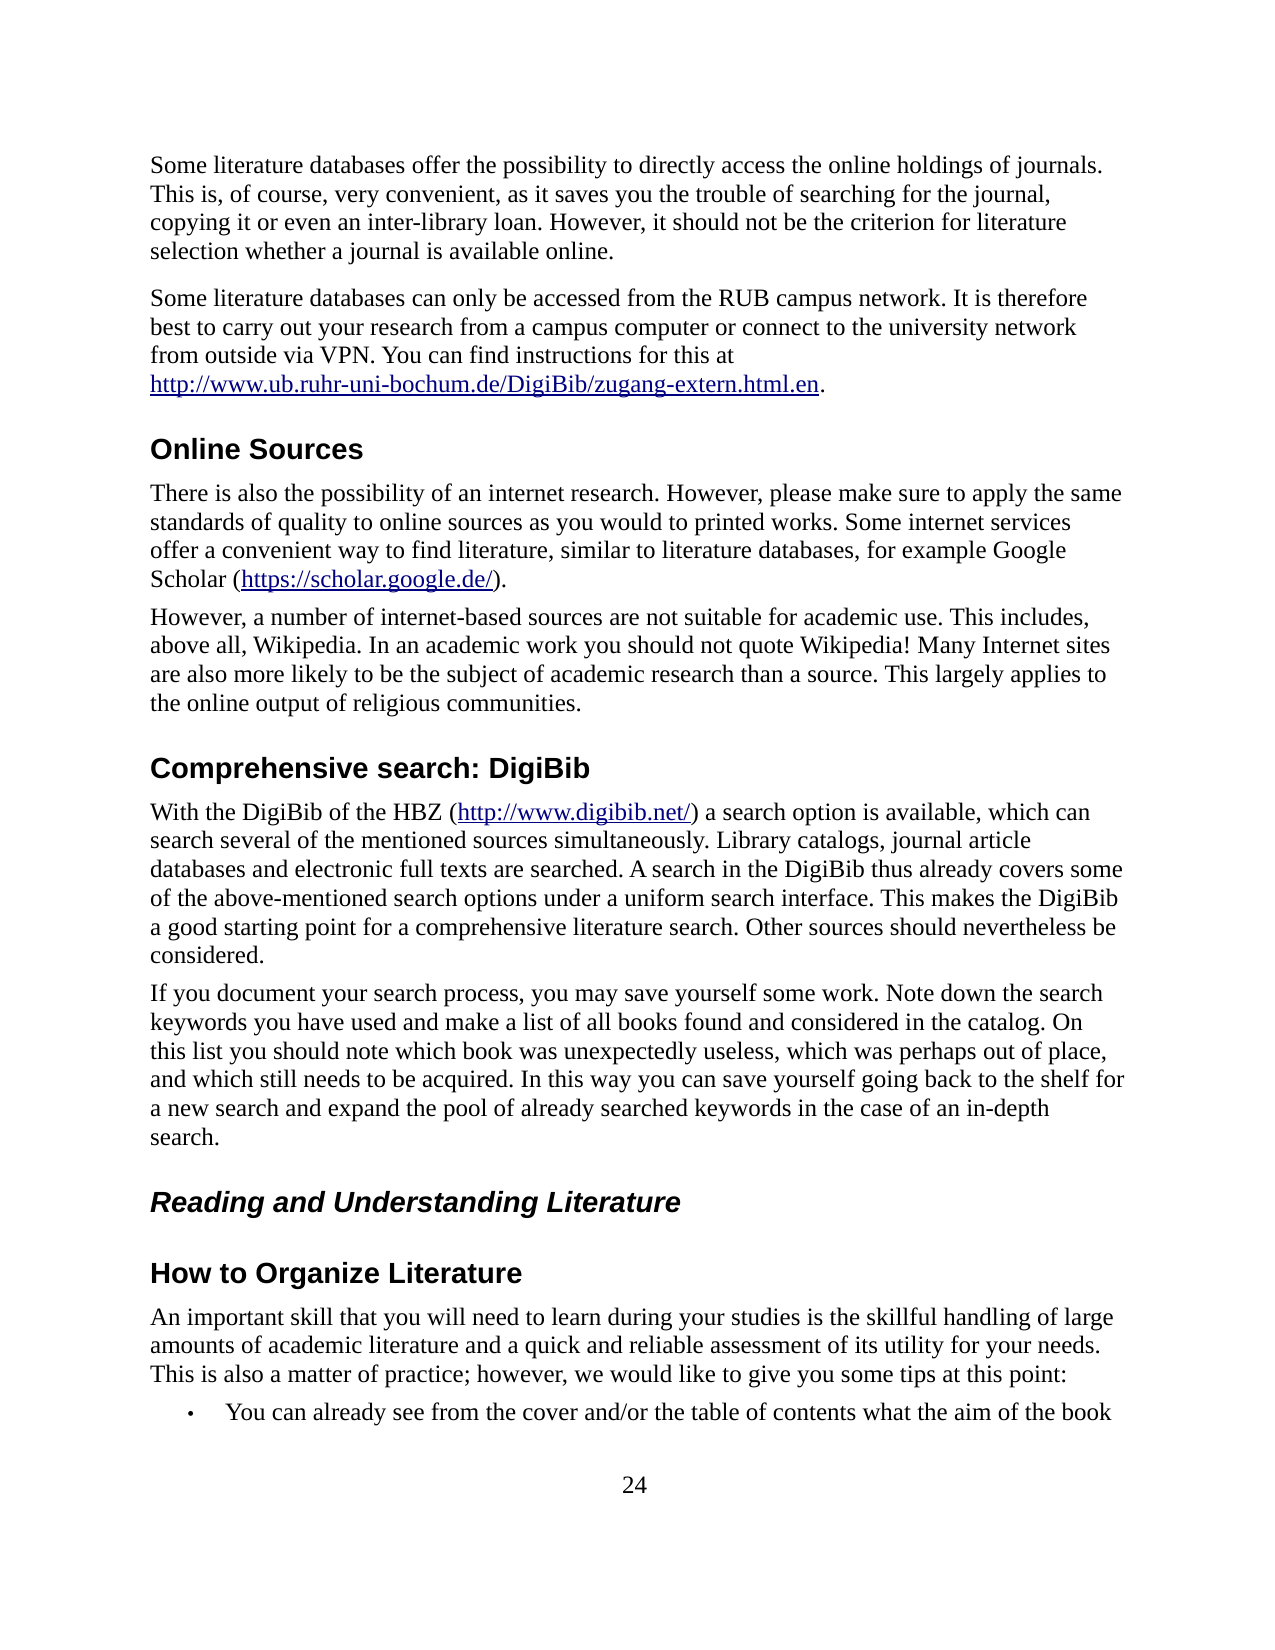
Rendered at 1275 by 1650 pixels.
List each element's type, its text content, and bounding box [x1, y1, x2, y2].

text An important skill that you will need to learn during your studies is the skillful handling of large amounts of academic literature and a quick and reliable assessment of its utility for your needs. This is also a matter of practice; however, we would like to give you some tips at this point: [150, 1302, 1125, 1388]
text If you document your search process, you may save yourself some work. Note down the search keywords you have used and make a list of all books found and considered in the catalog. On this list you should note which book was unexpectedly useless, which was perhaps out of place, and which still needs to be acquired. In this way you can save yourself going back to the shelf for a new search and expand the pool of already searched keywords in the case of an in-depth search. [150, 978, 1125, 1151]
subtitle How to Organize Literature [150, 1256, 1125, 1289]
text Some literature databases can only be accessed from the RUB campus network. It is therefore best to carry out your research from a campus computer or connect to the university network from outside via VPN. You can find instructions for this at http://www.ub.ruhr-uni-bochum.de/DigiBib/zugang-extern.html.en. [150, 283, 1125, 398]
subtitle Comprehensive search: DigiBib [150, 751, 1125, 784]
text However, a number of internet-based sources are not suitable for academic use. This includes, above all, Wikipedia. In an academic work you should not quote Wikipedia! Many Internet sites are also more likely to be the subject of academic research than a source. This largely applies to the online output of religious communities. [150, 602, 1125, 717]
subtitle Reading and Understanding Literature [150, 1185, 1125, 1218]
text There is also the possibility of an internet research. However, please make sure to apply the same standards of quality to online sources as you would to printed works. Some internet services offer a convenient way to find literature, similar to literature databases, for example Google Scholar (https://scholar.google.de/). [150, 478, 1125, 593]
list You can already see from the cover and/or the table of contents what the aim of the book [187, 1397, 1125, 1426]
text Some literature databases offer the possibility to directly access the online holdings of journals. This is, of course, very convenient, as it saves you the trouble of searching for the journal, copying it or even an inter-library loan. However, it should not be the criterion for literature selection whether a journal is available online. [150, 150, 1125, 265]
subtitle Online Sources [150, 432, 1125, 465]
text With the DigiBib of the HBZ (http://www.digibib.net/) a search option is available, which can search several of the mentioned sources simultaneously. Library catalogs, journal article databases and electronic full texts are searched. A search in the DigiBib thus already covers some of the above-mentioned search options under a uniform search interface. This makes the DigiBib a good starting point for a comprehensive literature search. Other sources should nevertheless be considered. [150, 797, 1125, 969]
